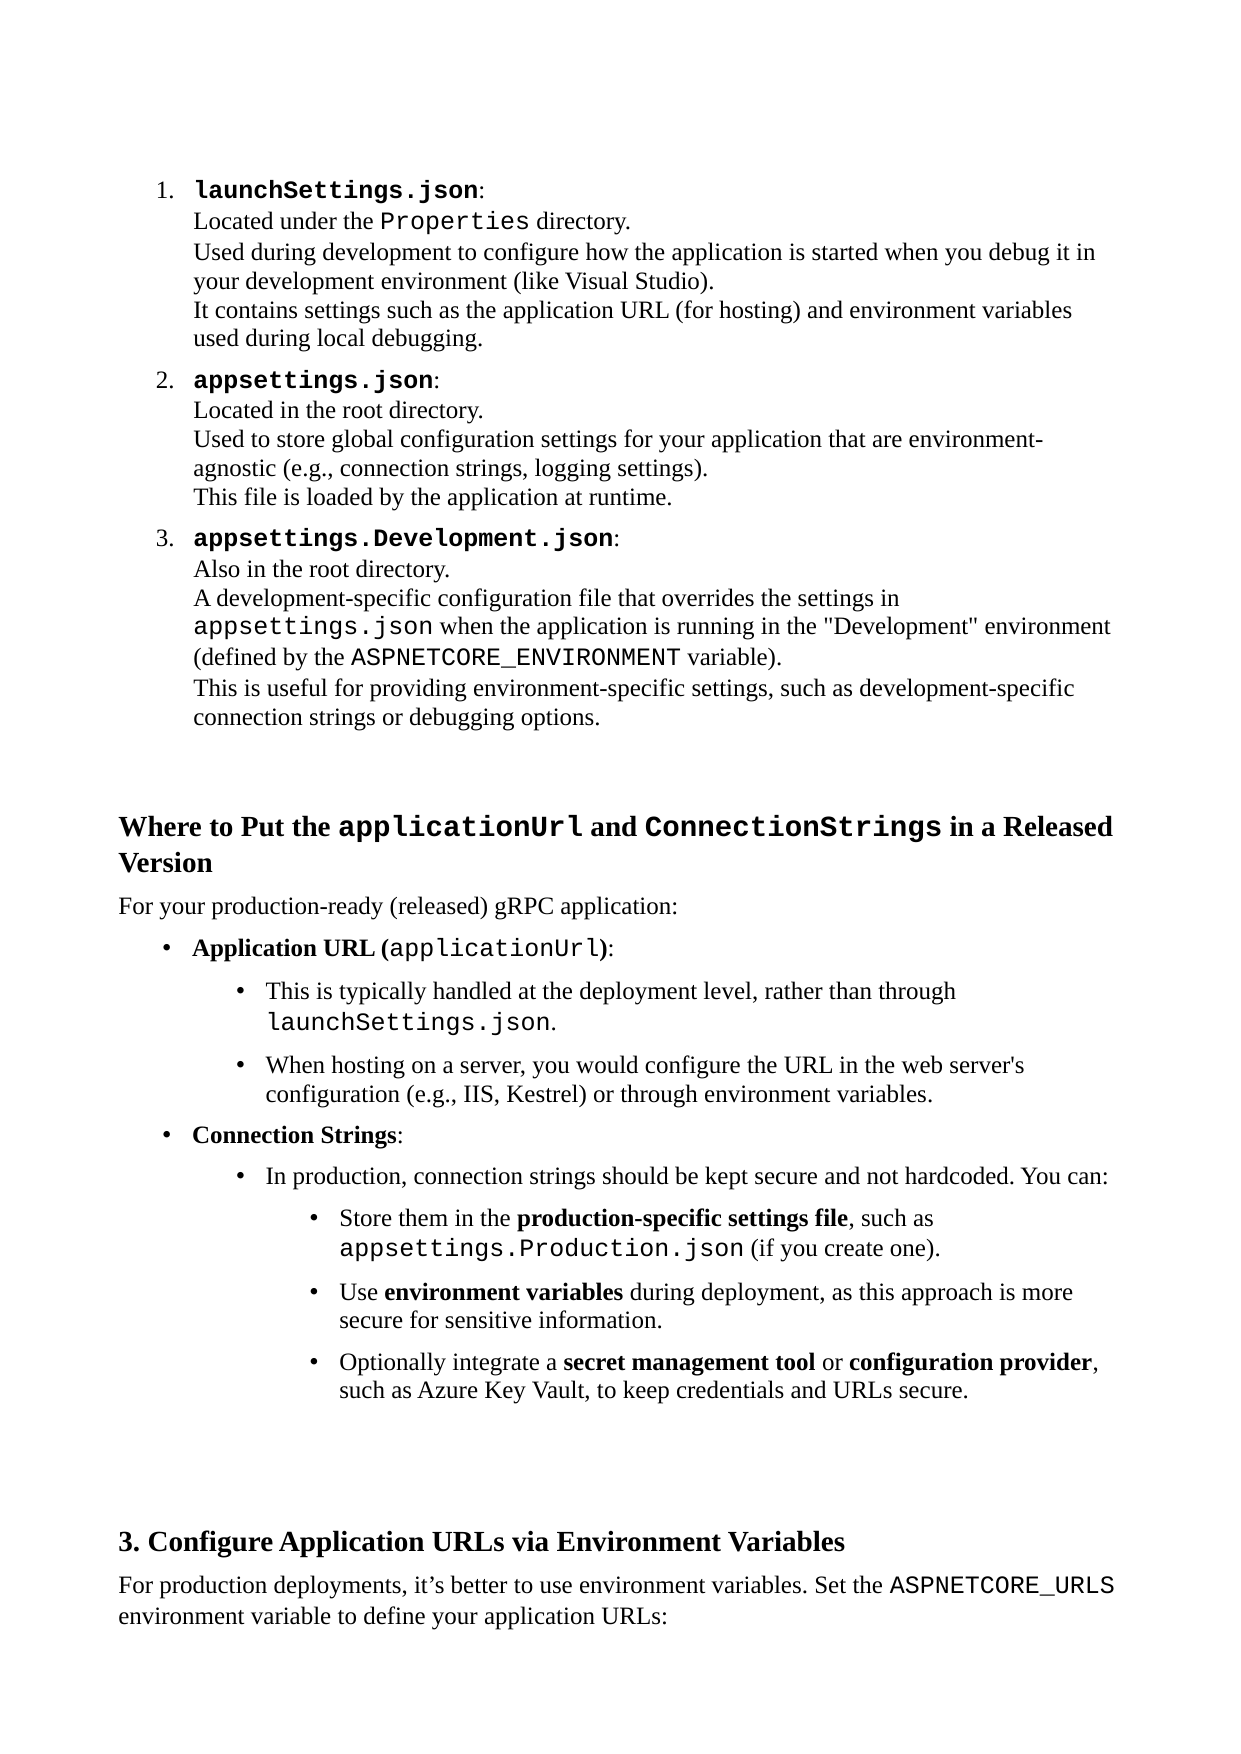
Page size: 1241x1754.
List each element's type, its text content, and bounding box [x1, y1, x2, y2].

text For your production-ready (released) gRPC application: [118, 891, 1122, 920]
list launchSettings.json: Located under the Properties directory. Used during development to configure how the application is started when you debug it in your development environment (like Visual Studio). It contains settings such as the application URL (for hosting) and environment variables used during local debugging. [156, 176, 1122, 352]
subtitle Where to Put the applicationUrl and ConnectionStrings in a Released Version [118, 809, 1122, 879]
list Use environment variables during deployment, as this approach is more secure for sensitive information. [309, 1277, 1122, 1334]
list Optionally integrate a secret management tool or configuration provider, such as Azure Key Vault, to keep credentials and URLs secure. [309, 1347, 1122, 1404]
list Application URL (applicationUrl): [162, 933, 1122, 963]
list In production, connection strings should be kept secure and not hardcoded. You can: [236, 1161, 1122, 1190]
list When hosting on a server, you would configure the URL in the web server's configuration (e.g., IIS, Kestrel) or through environment variables. [236, 1050, 1122, 1108]
subtitle 3. Configure Application URLs via Environment Variables [118, 1524, 1122, 1558]
list Connection Strings: [162, 1120, 1122, 1149]
text For production deployments, it’s better to use environment variables. Set the ASPNETCORE_URLS environment variable to define your application URLs: [118, 1570, 1122, 1630]
list This is typically handled at the deployment level, rather than through launchSettings.json. [236, 976, 1122, 1038]
list appsettings.json: Located in the root directory. Used to store global configuration settings for your application that are environment-agnostic (e.g., connection strings, logging settings). This file is loaded by the application at runtime. [156, 365, 1122, 511]
list appsettings.Development.json: Also in the root directory. A development-specific configuration file that overrides the settings in appsettings.json when the application is running in the "Development" environment (defined by the ASPNETCORE_ENVIRONMENT variable). This is useful for providing environment-specific settings, such as development-specific connection strings or debugging options. [156, 523, 1122, 731]
list Store them in the production-specific settings file, such as appsettings.Production.json (if you create one). [309, 1203, 1122, 1264]
